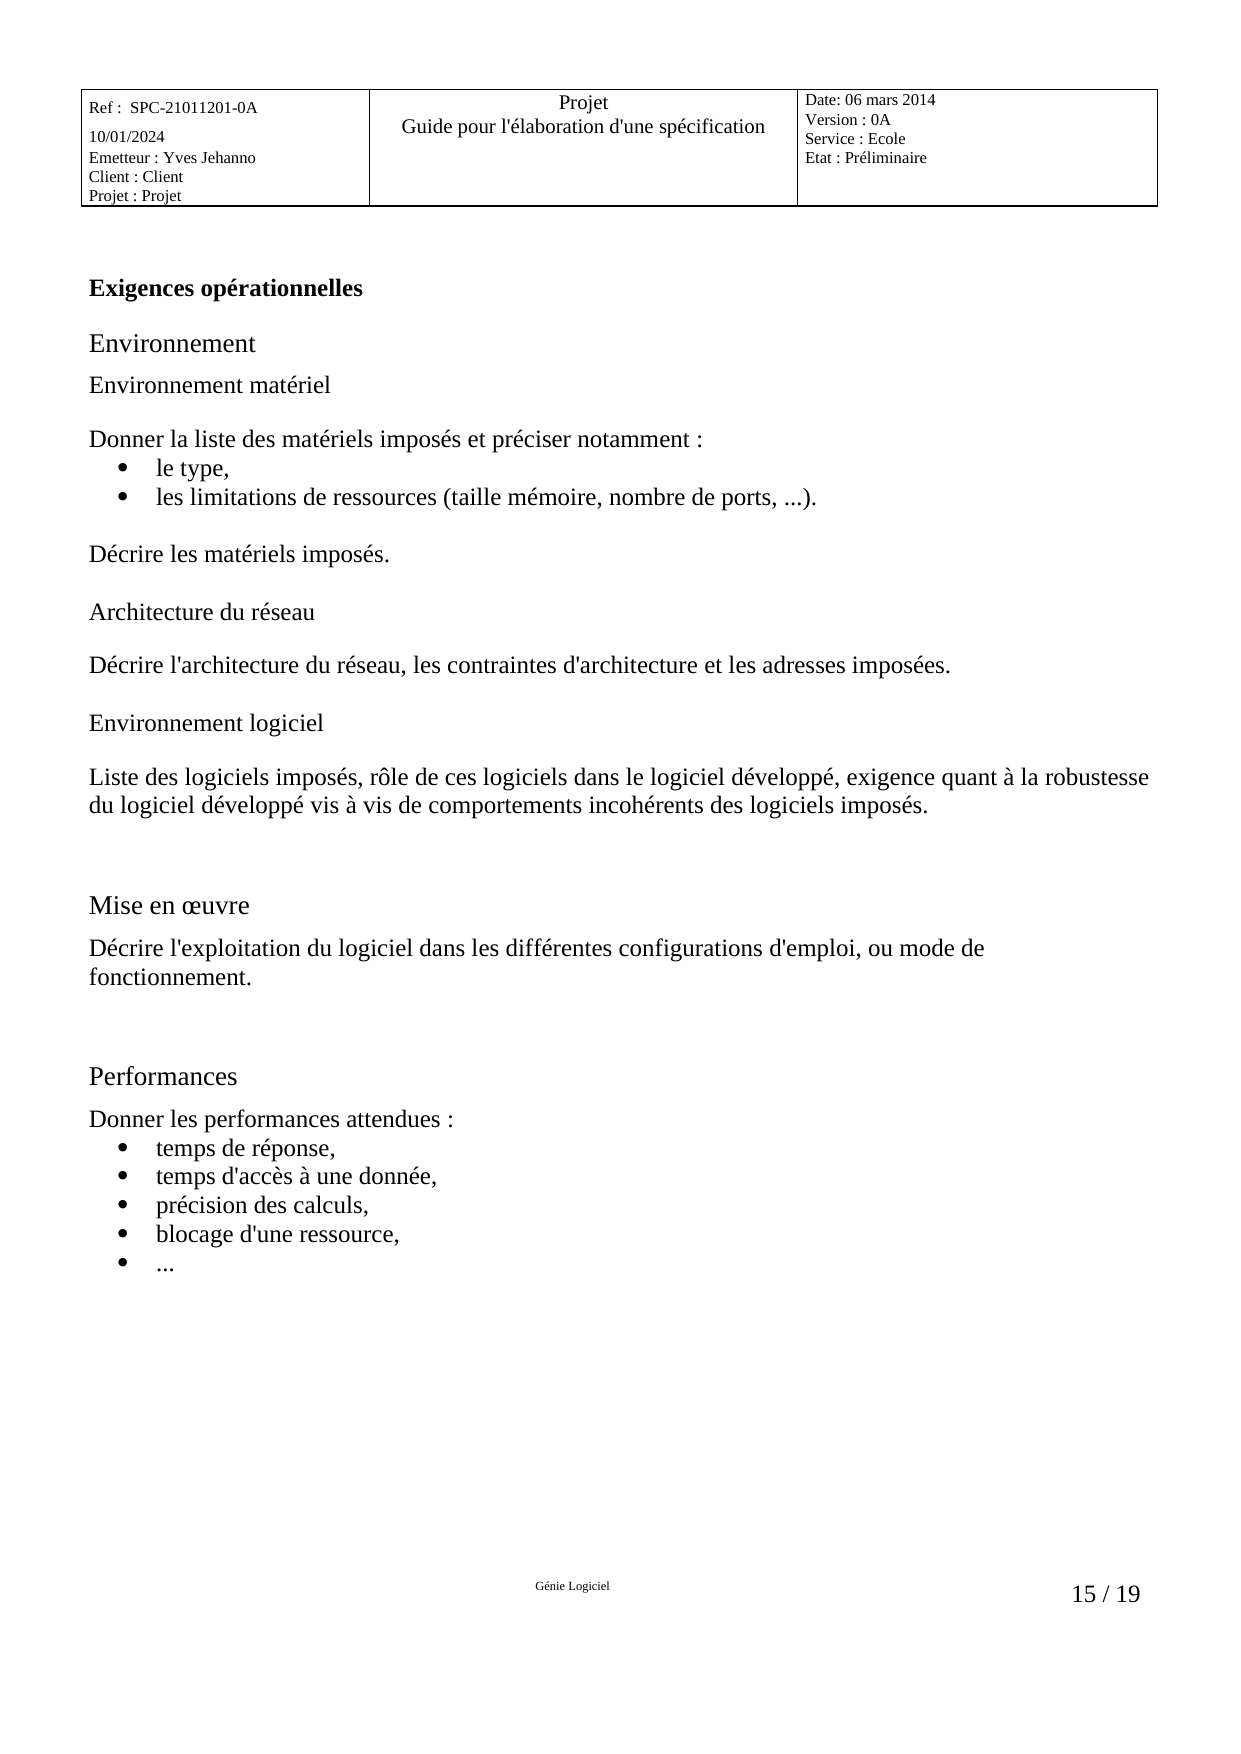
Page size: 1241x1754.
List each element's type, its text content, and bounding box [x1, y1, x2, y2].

list temps d'accès à une donnée, [118, 1161, 1152, 1190]
subtitle Environnement matériel [89, 370, 1152, 399]
subtitle Environnement [89, 327, 1152, 358]
list temps de réponse, [118, 1133, 1152, 1161]
subtitle Architecture du réseau [89, 597, 1152, 625]
text Décrire l'architecture du réseau, les contraintes d'architecture et les adresses imposées. [89, 650, 1152, 679]
text Liste des logiciels imposés, rôle de ces logiciels dans le logiciel développé, exigence quant à la robustesse du logiciel développé vis à vis de comportements incohérents des logiciels imposés. [89, 762, 1152, 819]
subtitle Exigences opérationnelles [89, 273, 1152, 302]
text Décrire les matériels imposés. [89, 539, 1152, 568]
list le type, [118, 453, 1152, 482]
list les limitations de ressources (taille mémoire, nombre de ports, ...). [118, 482, 1152, 510]
subtitle Mise en œuvre [89, 889, 1152, 920]
text Donner les performances attendues : [89, 1104, 1152, 1133]
subtitle Performances [89, 1060, 1152, 1091]
list ... [118, 1248, 1152, 1276]
list blocage d'une ressource, [118, 1219, 1152, 1248]
list précision des calculs, [118, 1190, 1152, 1219]
text Décrire l'exploitation du logiciel dans les différentes configurations d'emploi, ou mode de fonctionnement. [89, 933, 1152, 990]
text Donner la liste des matériels imposés et préciser notamment : [89, 424, 1152, 453]
subtitle Environnement logiciel [89, 708, 1152, 737]
